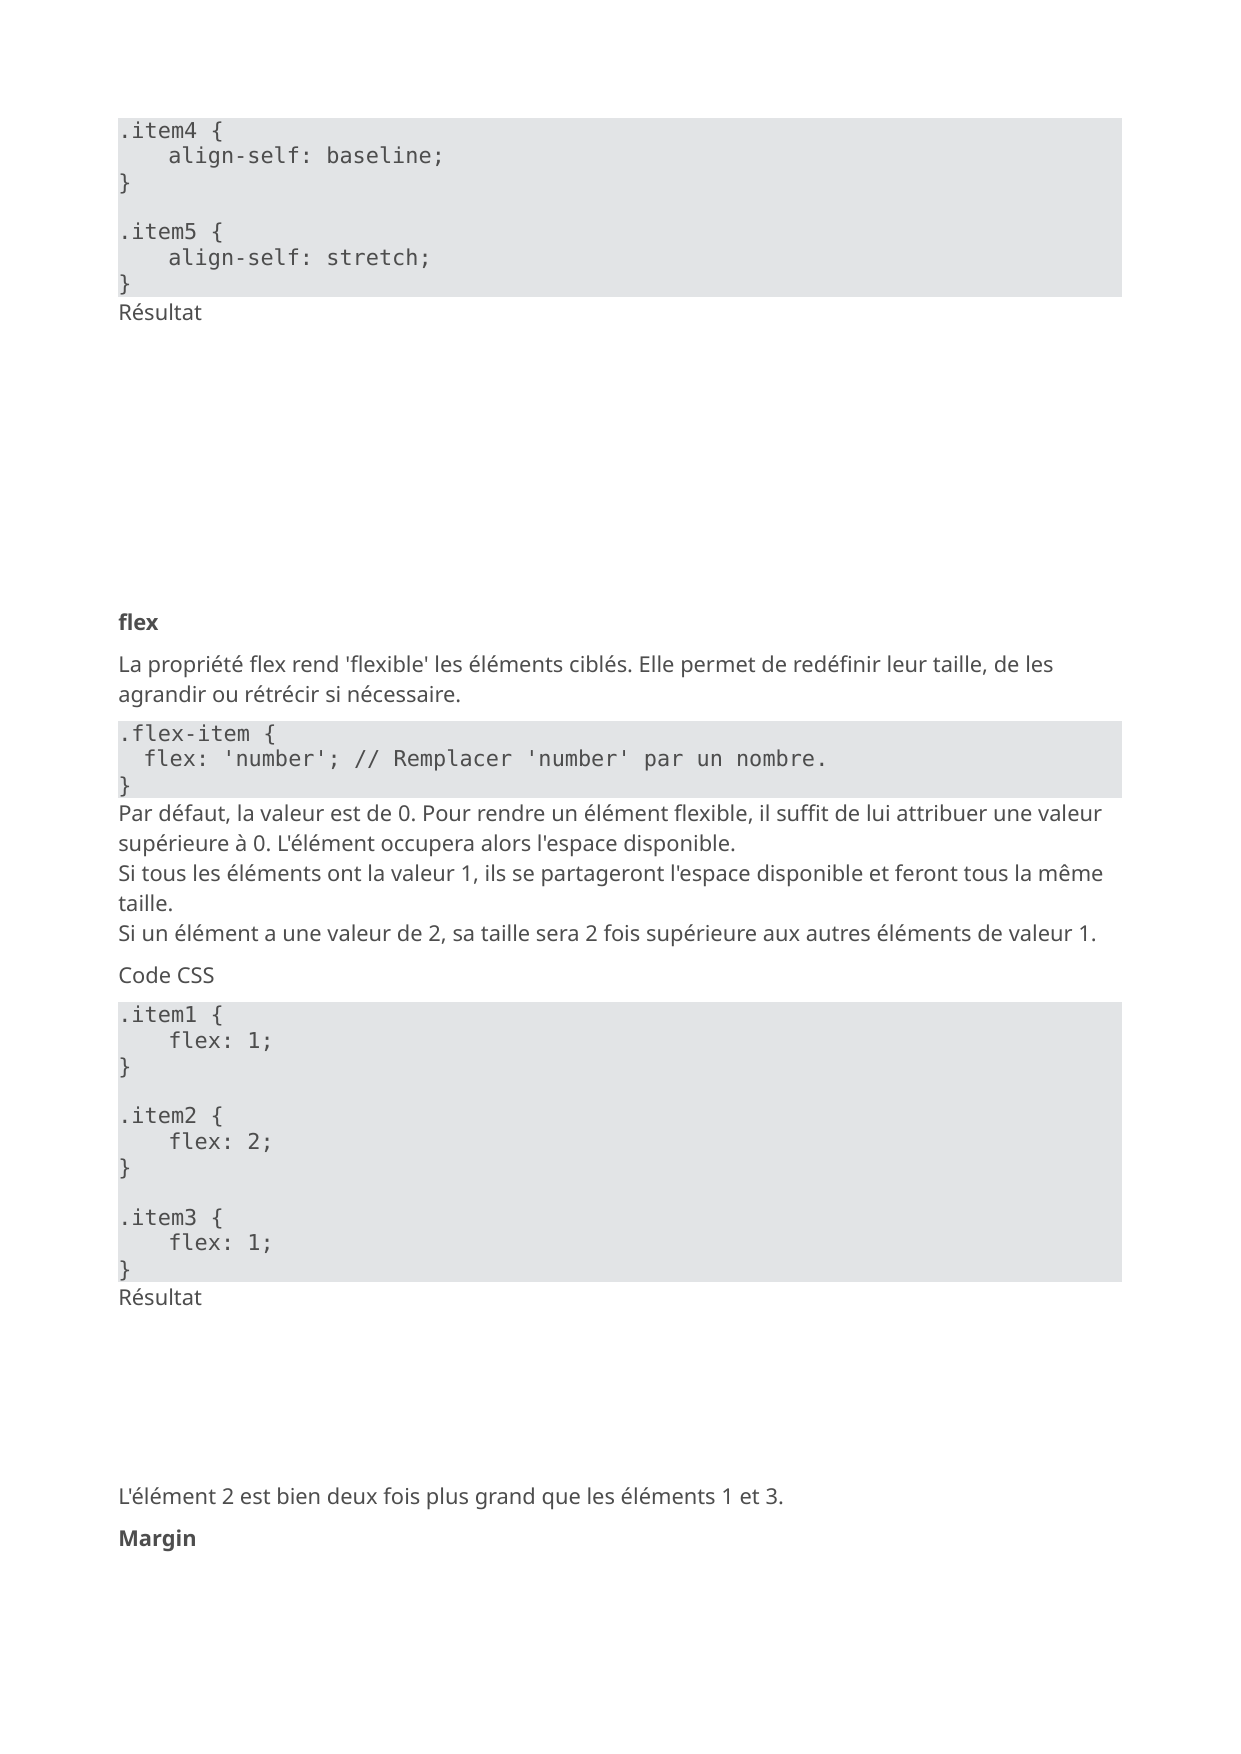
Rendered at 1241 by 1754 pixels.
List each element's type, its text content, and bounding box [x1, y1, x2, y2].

text } [118, 1257, 1122, 1282]
text .item2 { [118, 1103, 1122, 1129]
text flex: 1; [118, 1230, 1122, 1257]
text .flex-item { [118, 721, 1122, 746]
text flex: 2; [118, 1129, 1122, 1156]
text flex: 1; [118, 1028, 1122, 1054]
text .item3 { [118, 1205, 1122, 1230]
text Margin [118, 1523, 1122, 1553]
text } [118, 773, 1122, 798]
text align-self: baseline; [118, 144, 1122, 170]
text Code CSS [118, 960, 1122, 990]
text Par défaut, la valeur est de 0. Pour rendre un élément flexible, il suffit de lui attribuer une valeur supérieure à 0. L'élément occupera alors l'espace disponible. Si tous les éléments ont la valeur 1, ils se partageront l'espace disponible et feront tous la même taille. Si un élément a une valeur de 2, sa taille sera 2 fois supérieure aux autres éléments de valeur 1. [118, 798, 1122, 947]
text La propriété flex rend 'flexible' les éléments ciblés. Elle permet de redéfinir leur taille, de les agrandir ou rétrécir si nécessaire. [118, 649, 1122, 708]
text } [118, 1054, 1122, 1080]
text .item1 { [118, 1002, 1122, 1028]
text } [118, 271, 1122, 297]
text } [118, 170, 1122, 196]
text .item5 { [118, 219, 1122, 245]
text .item4 { [118, 118, 1122, 144]
text flex: 'number'; // Remplacer 'number' par un nombre. [118, 746, 1122, 773]
text flex [118, 606, 1122, 636]
text } [118, 1156, 1122, 1181]
text Résultat [118, 1282, 1122, 1312]
text Résultat [118, 297, 1122, 327]
text L'élément 2 est bien deux fois plus grand que les éléments 1 et 3. [118, 1481, 1122, 1511]
text align-self: stretch; [118, 245, 1122, 271]
